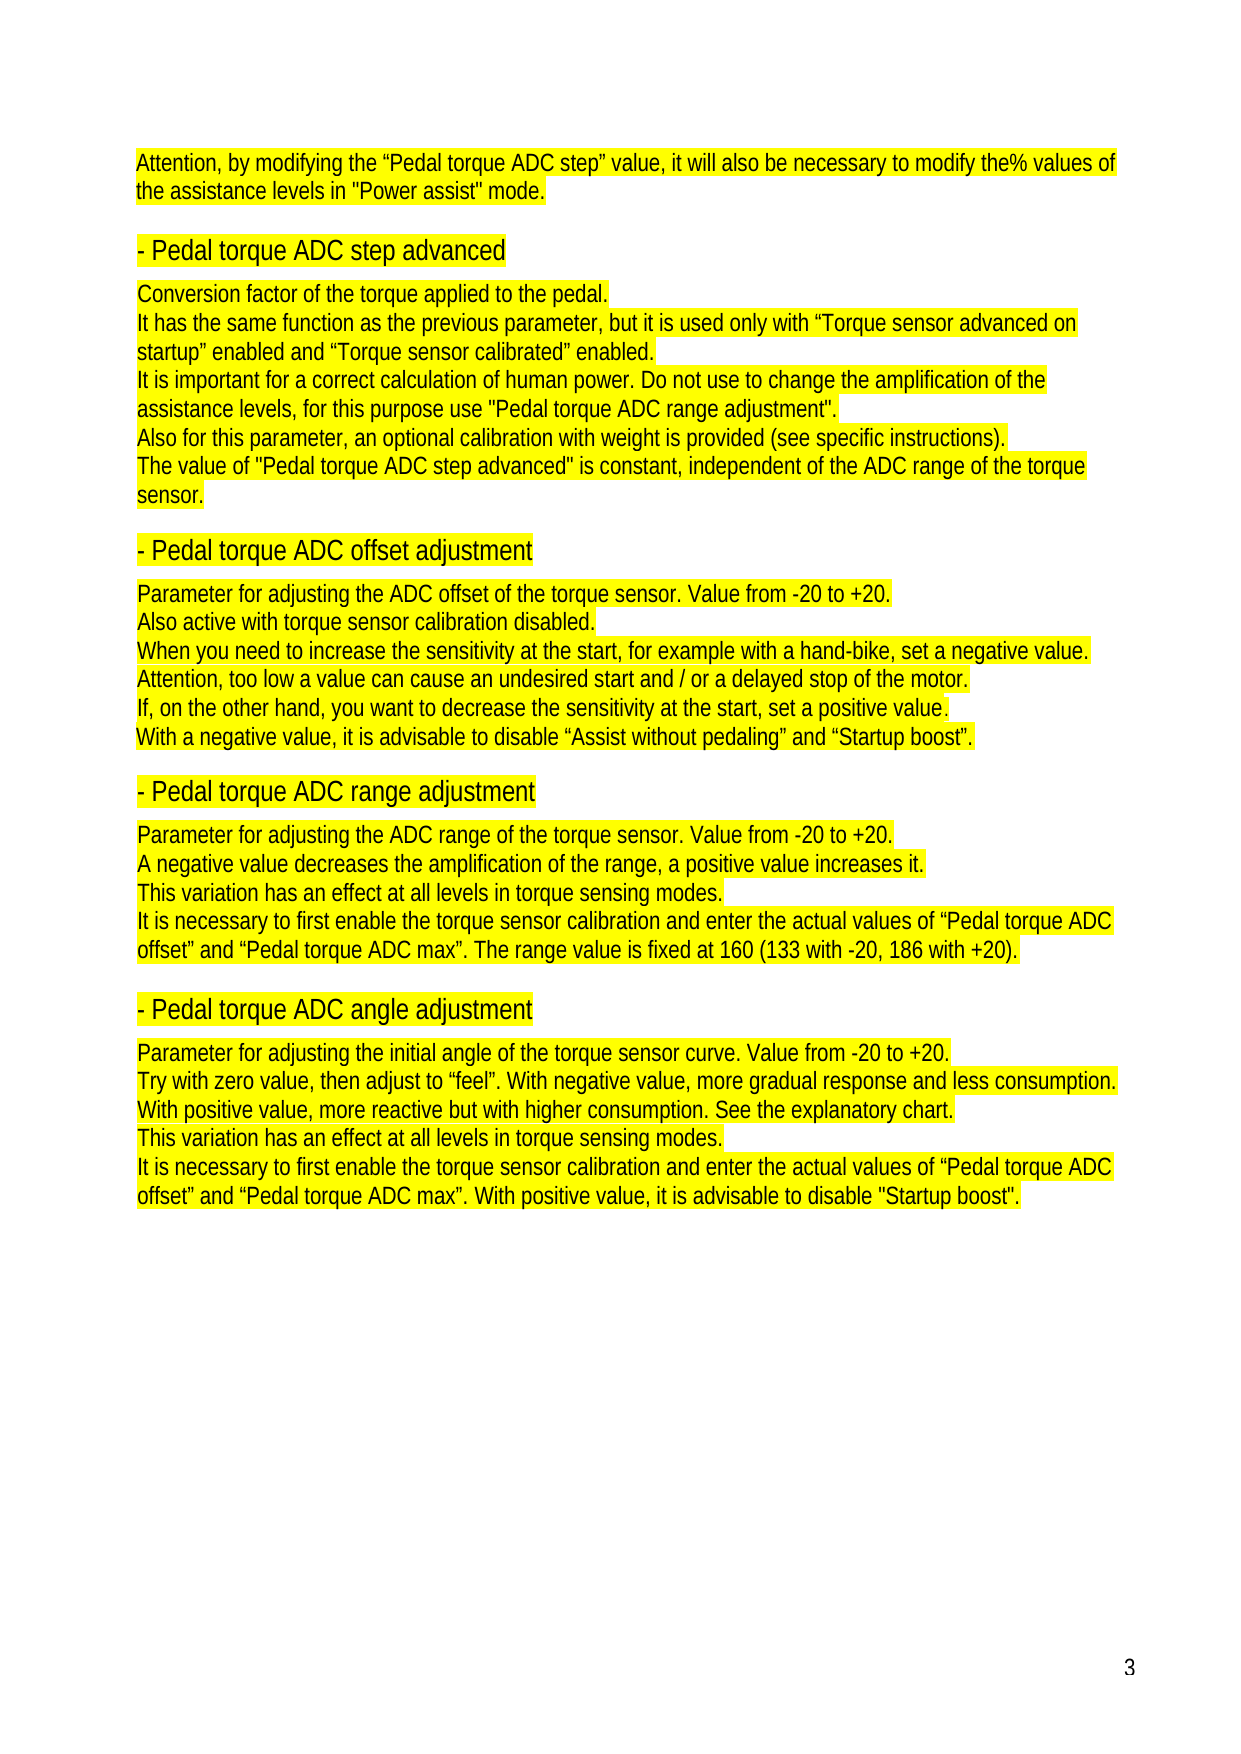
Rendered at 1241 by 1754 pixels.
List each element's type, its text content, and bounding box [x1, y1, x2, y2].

text It has the same function as the previous parameter, but it is used only with “Torque sensor advanced on startup” enabled and “Torque sensor calibrated” enabled. It is important for a correct calculation of human power. Do not use to change the amplification of the assistance levels, for this purpose use "Pedal torque ADC range adjustment". Also for this parameter, an optional calibration with weight is provided (see specific instructions). [137, 308, 1122, 451]
text With a negative value, it is advisable to disable “Assist without pedaling” and “Startup boost”. [136, 722, 1122, 750]
text - Pedal torque ADC range adjustment [137, 774, 1122, 808]
text If, on the other hand, you want to decrease the sensitivity at the start, set a positive value. [137, 693, 1122, 722]
text Conversion factor of the torque applied to the pedal. [137, 279, 1122, 308]
text - Pedal torque ADC offset adjustment [137, 533, 1122, 566]
text - Pedal torque ADC step advanced [137, 233, 1122, 267]
text Parameter for adjusting the initial angle of the torque sensor curve. Value from -20 to +20. Try with zero value, then adjust to “feel”. With negative value, more gradual response and less consumption. With positive value, more reactive but with higher consumption. See the explanatory chart. This variation has an effect at all levels in torque sensing modes. It is necessary to first enable the torque sensor calibration and enter the actual values of “Pedal torque ADC offset” and “Pedal torque ADC max”. With positive value, it is advisable to disable "Startup boost". [137, 1037, 1122, 1209]
text Parameter for adjusting the ADC range of the torque sensor. Value from -20 to +20. A negative value decreases the amplification of the range, a positive value increases it. [137, 820, 1122, 878]
text When you need to increase the sensitivity at the start, for example with a hand-bike, set a negative value. Attention, too low a value can cause an undesired start and / or a delayed stop of the motor. [137, 636, 1122, 693]
text Also active with torque sensor calibration disabled. [137, 607, 1122, 636]
text The value of "Pedal torque ADC step advanced" is constant, independent of the ADC range of the torque sensor. [137, 451, 1122, 509]
text - Pedal torque ADC angle adjustment [137, 992, 1122, 1026]
text Parameter for adjusting the ADC offset of the torque sensor. Value from -20 to +20. [137, 578, 1122, 607]
text Attention, by modifying the “Pedal torque ADC step” value, it will also be necessary to modify the% values of the assistance levels in "Power assist" mode. [136, 148, 1122, 205]
text This variation has an effect at all levels in torque sensing modes. It is necessary to first enable the torque sensor calibration and enter the actual values of “Pedal torque ADC offset” and “Pedal torque ADC max”. The range value is fixed at 160 (133 with -20, 186 with +20). [137, 878, 1122, 964]
